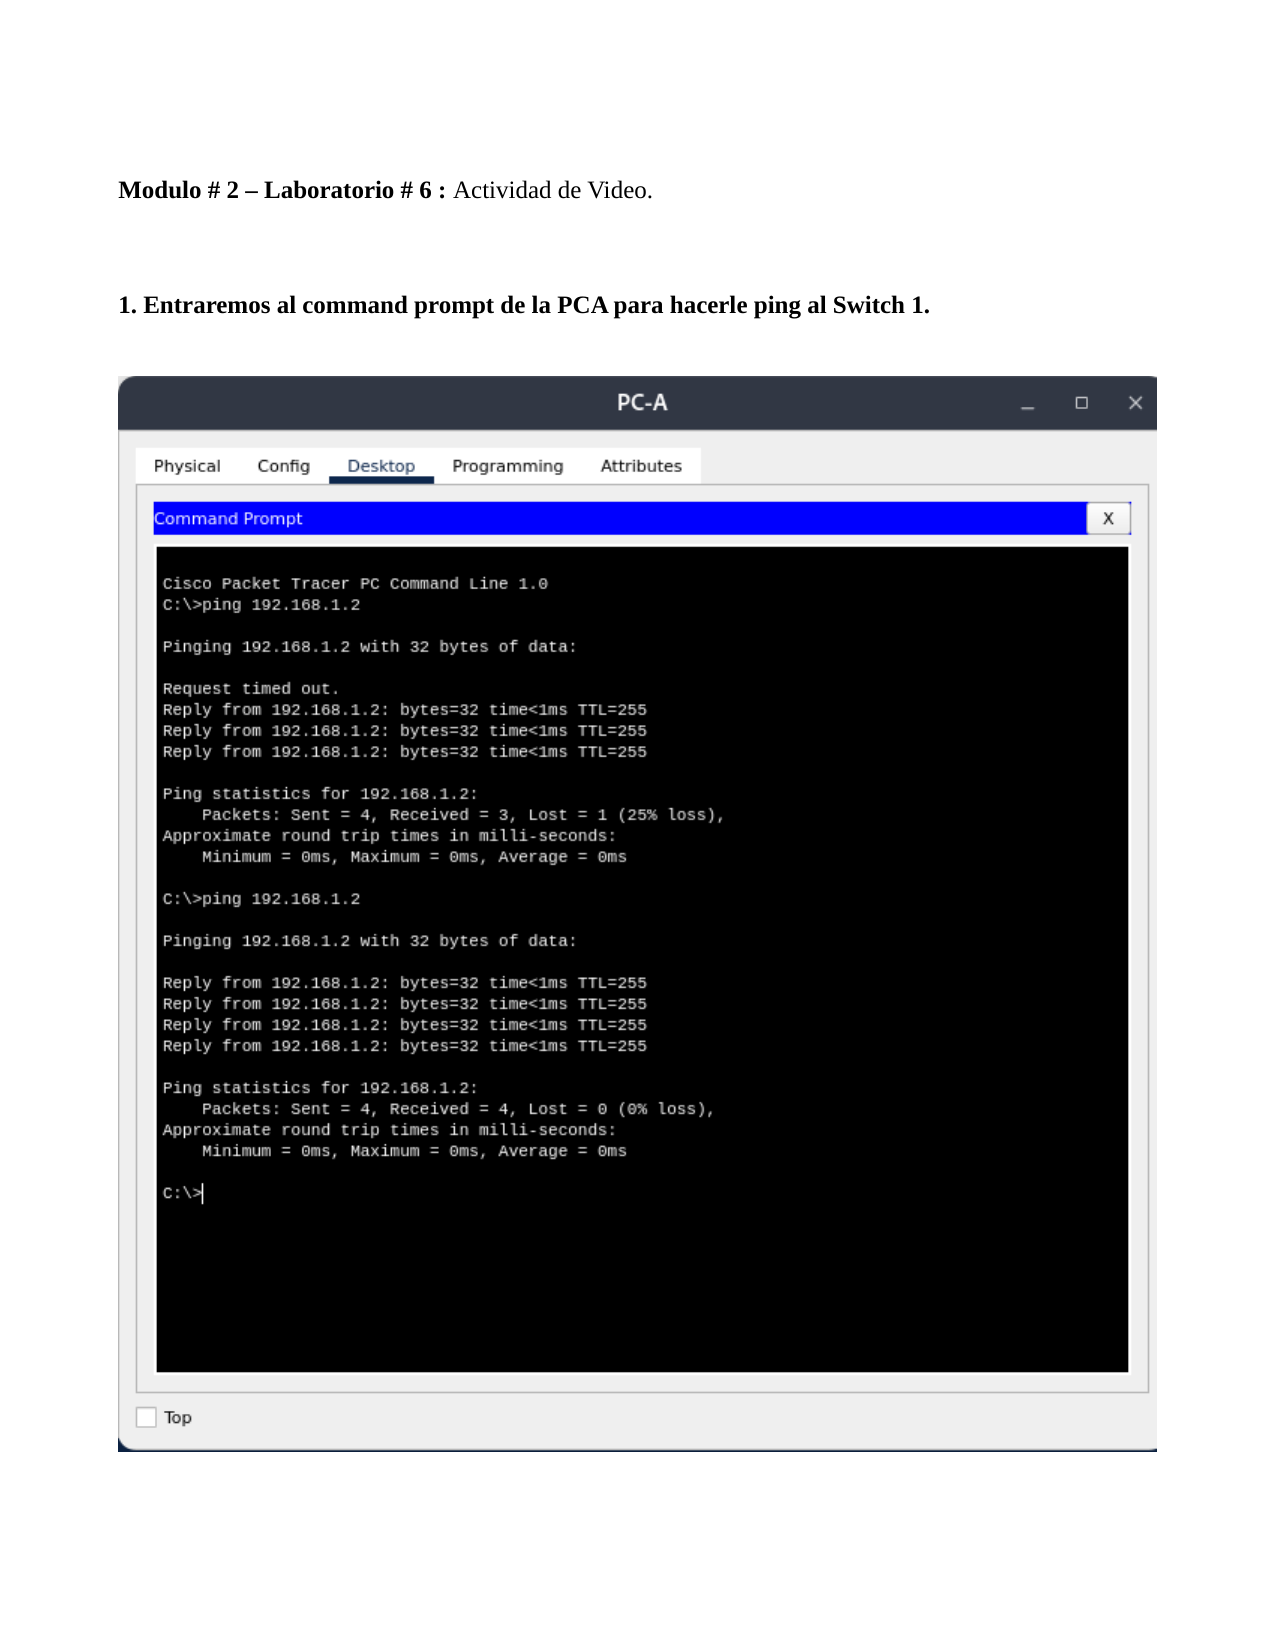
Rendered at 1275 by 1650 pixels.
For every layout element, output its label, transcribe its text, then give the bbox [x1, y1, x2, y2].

picture [118, 376, 1157, 1452]
text Modulo # 2 – Laboratorio # 6 : Actividad de Video. [118, 176, 1157, 204]
text 1. Entraremos al command prompt de la PCA para hacerle ping al Switch 1. [118, 291, 1157, 319]
